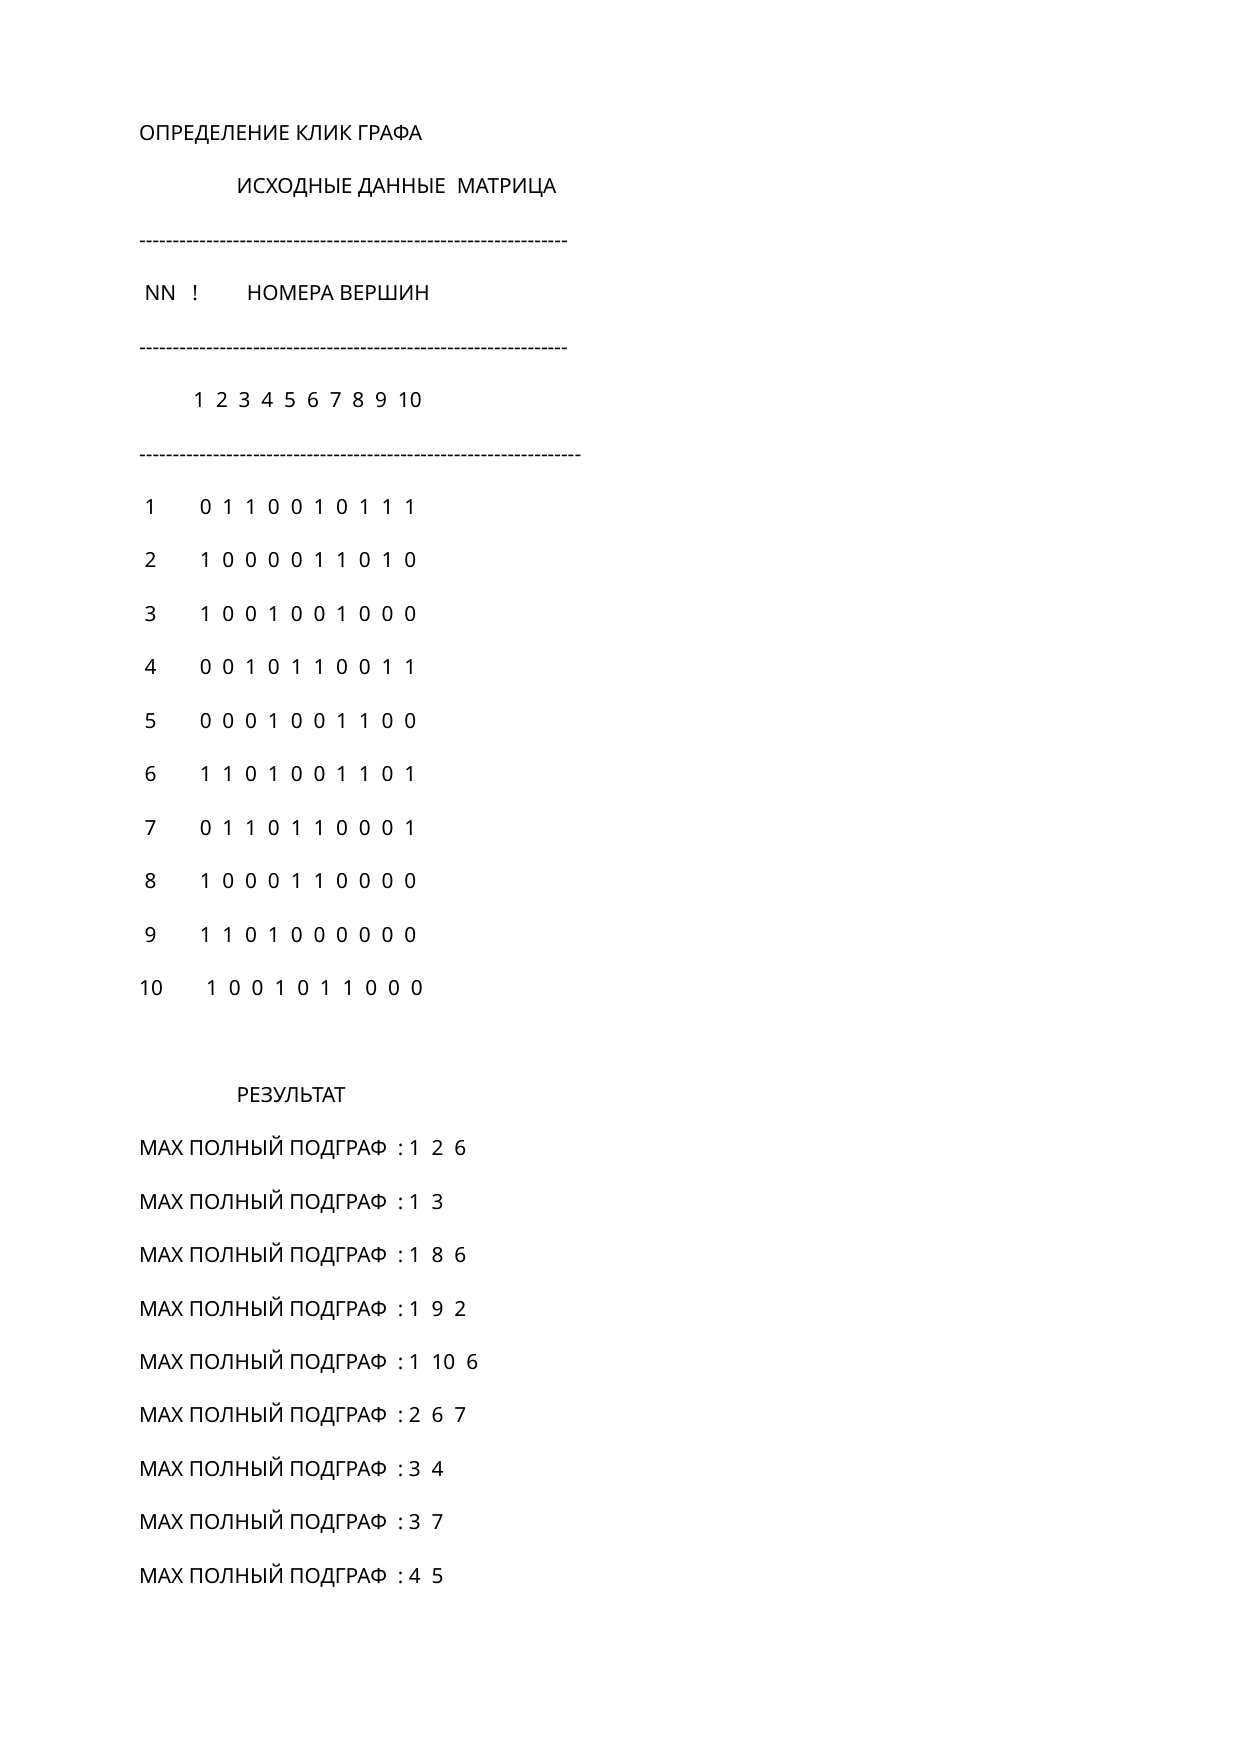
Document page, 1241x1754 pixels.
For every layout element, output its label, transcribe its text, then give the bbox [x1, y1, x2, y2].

text 1 0 1 1 0 0 1 0 1 1 1 [139, 492, 1101, 521]
text NN ! НОМЕРА ВЕРШИН [139, 278, 1101, 307]
text MAX ПОЛНЫЙ ПОДГРАФ : 4 5 [139, 1561, 1101, 1589]
text 10 1 0 0 1 0 1 1 0 0 0 [139, 973, 1101, 1002]
text MAX ПОЛНЫЙ ПОДГРАФ : 1 10 6 [139, 1347, 1101, 1376]
text РЕЗУЛЬТАТ [139, 1080, 1101, 1108]
text ИСХОДНЫЕ ДАННЫЕ МАТРИЦА [139, 172, 1101, 200]
text MAX ПОЛНЫЙ ПОДГРАФ : 1 2 6 [139, 1133, 1101, 1162]
text 8 1 0 0 0 1 1 0 0 0 0 [139, 866, 1101, 895]
text MAX ПОЛНЫЙ ПОДГРАФ : 3 7 [139, 1507, 1101, 1536]
text ОПРЕДЕЛЕНИЕ КЛИК ГРАФА [139, 118, 1101, 147]
text 2 1 0 0 0 0 1 1 0 1 0 [139, 546, 1101, 574]
text 4 0 0 1 0 1 1 0 0 1 1 [139, 652, 1101, 681]
text 1 2 3 4 5 6 7 8 9 10 [139, 385, 1101, 414]
text MAX ПОЛНЫЙ ПОДГРАФ : 3 4 [139, 1454, 1101, 1482]
text MAX ПОЛНЫЙ ПОДГРАФ : 1 3 [139, 1187, 1101, 1215]
text ------------------------------------------------------------------ [139, 439, 1101, 467]
text 7 0 1 1 0 1 1 0 0 0 1 [139, 813, 1101, 841]
text MAX ПОЛНЫЙ ПОДГРАФ : 2 6 7 [139, 1401, 1101, 1429]
text MAX ПОЛНЫЙ ПОДГРАФ : 1 8 6 [139, 1240, 1101, 1269]
text ---------------------------------------------------------------- [139, 225, 1101, 253]
text 3 1 0 0 1 0 0 1 0 0 0 [139, 599, 1101, 627]
text MAX ПОЛНЫЙ ПОДГРАФ : 1 9 2 [139, 1294, 1101, 1322]
text ---------------------------------------------------------------- [139, 332, 1101, 360]
text 6 1 1 0 1 0 0 1 1 0 1 [139, 759, 1101, 788]
text 9 1 1 0 1 0 0 0 0 0 0 [139, 920, 1101, 948]
text 5 0 0 0 1 0 0 1 1 0 0 [139, 706, 1101, 734]
